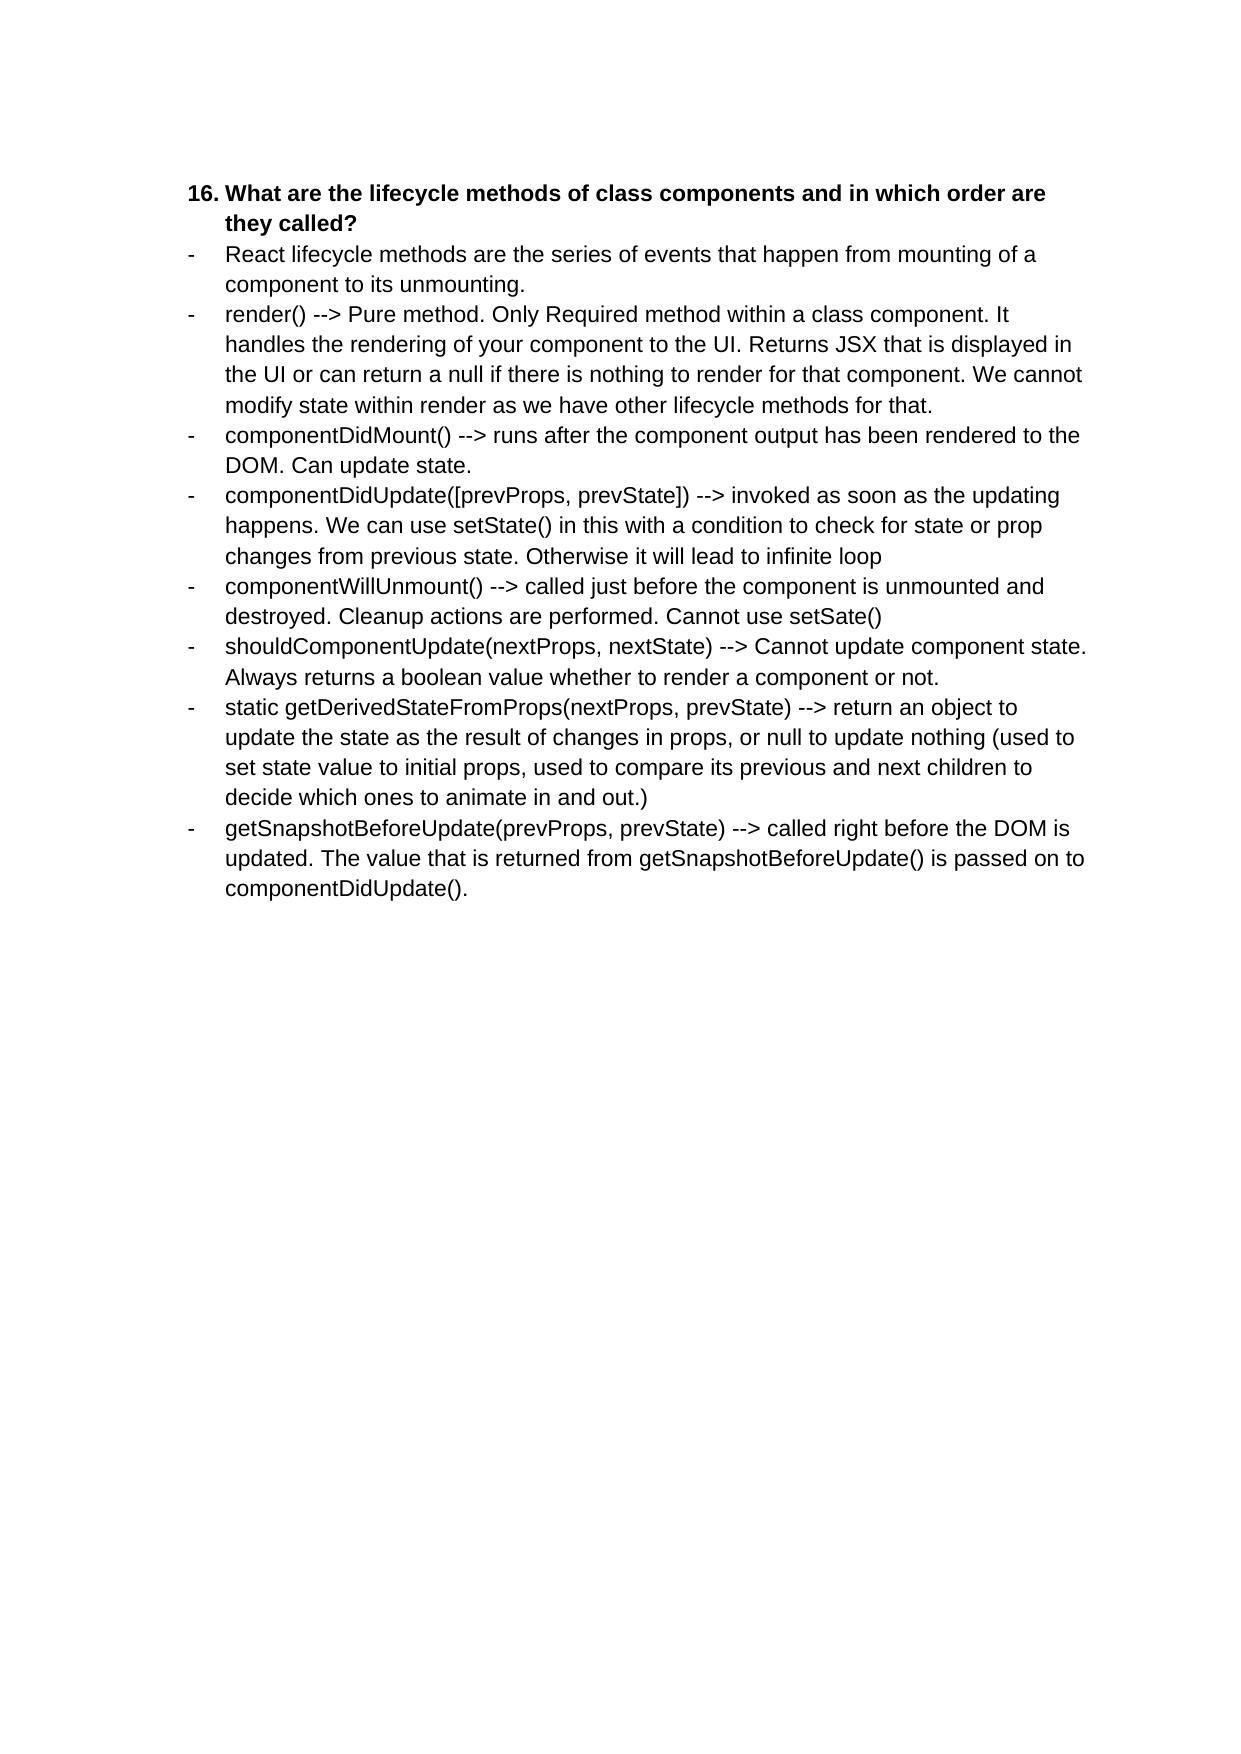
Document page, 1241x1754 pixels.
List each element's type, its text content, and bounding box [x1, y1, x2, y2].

list getSnapshotBeforeUpdate(prevProps, prevState) --> called right before the DOM is updated. The value that is returned from getSnapshotBeforeUpdate() is passed on to componentDidUpdate(). [187, 814, 1090, 901]
list componentWillUnmount() --> called just before the component is unmounted and destroyed. Cleanup actions are performed. Cannot use setSate() [187, 573, 1090, 629]
list componentDidMount() --> runs after the component output has been rendered to the DOM. Can update state. [187, 422, 1090, 478]
list render() --> Pure method. Only Required method within a class component. It handles the rendering of your component to the UI. Returns JSX that is displayed in the UI or can return a null if there is nothing to render for that component. We cannot modify state within render as we have other lifecycle methods for that. [187, 301, 1090, 418]
list What are the lifecycle methods of class components and in which order are they called? [187, 180, 1090, 237]
list React lifecycle methods are the series of events that happen from mounting of a component to its unmounting. [187, 241, 1090, 297]
list shouldComponentUpdate(nextProps, nextState) --> Cannot update component state. Always returns a boolean value whether to render a component or not. [187, 633, 1090, 690]
list static getDerivedStateFromProps(nextProps, prevState) --> return an object to update the state as the result of changes in props, or null to update nothing (used to set state value to initial props, used to compare its previous and next children to decide which ones to animate in and out.) [187, 694, 1090, 811]
list componentDidUpdate([prevProps, prevState]) --> invoked as soon as the updating happens. We can use setState() in this with a condition to check for state or prop changes from previous state. Otherwise it will lead to infinite loop [187, 482, 1090, 569]
